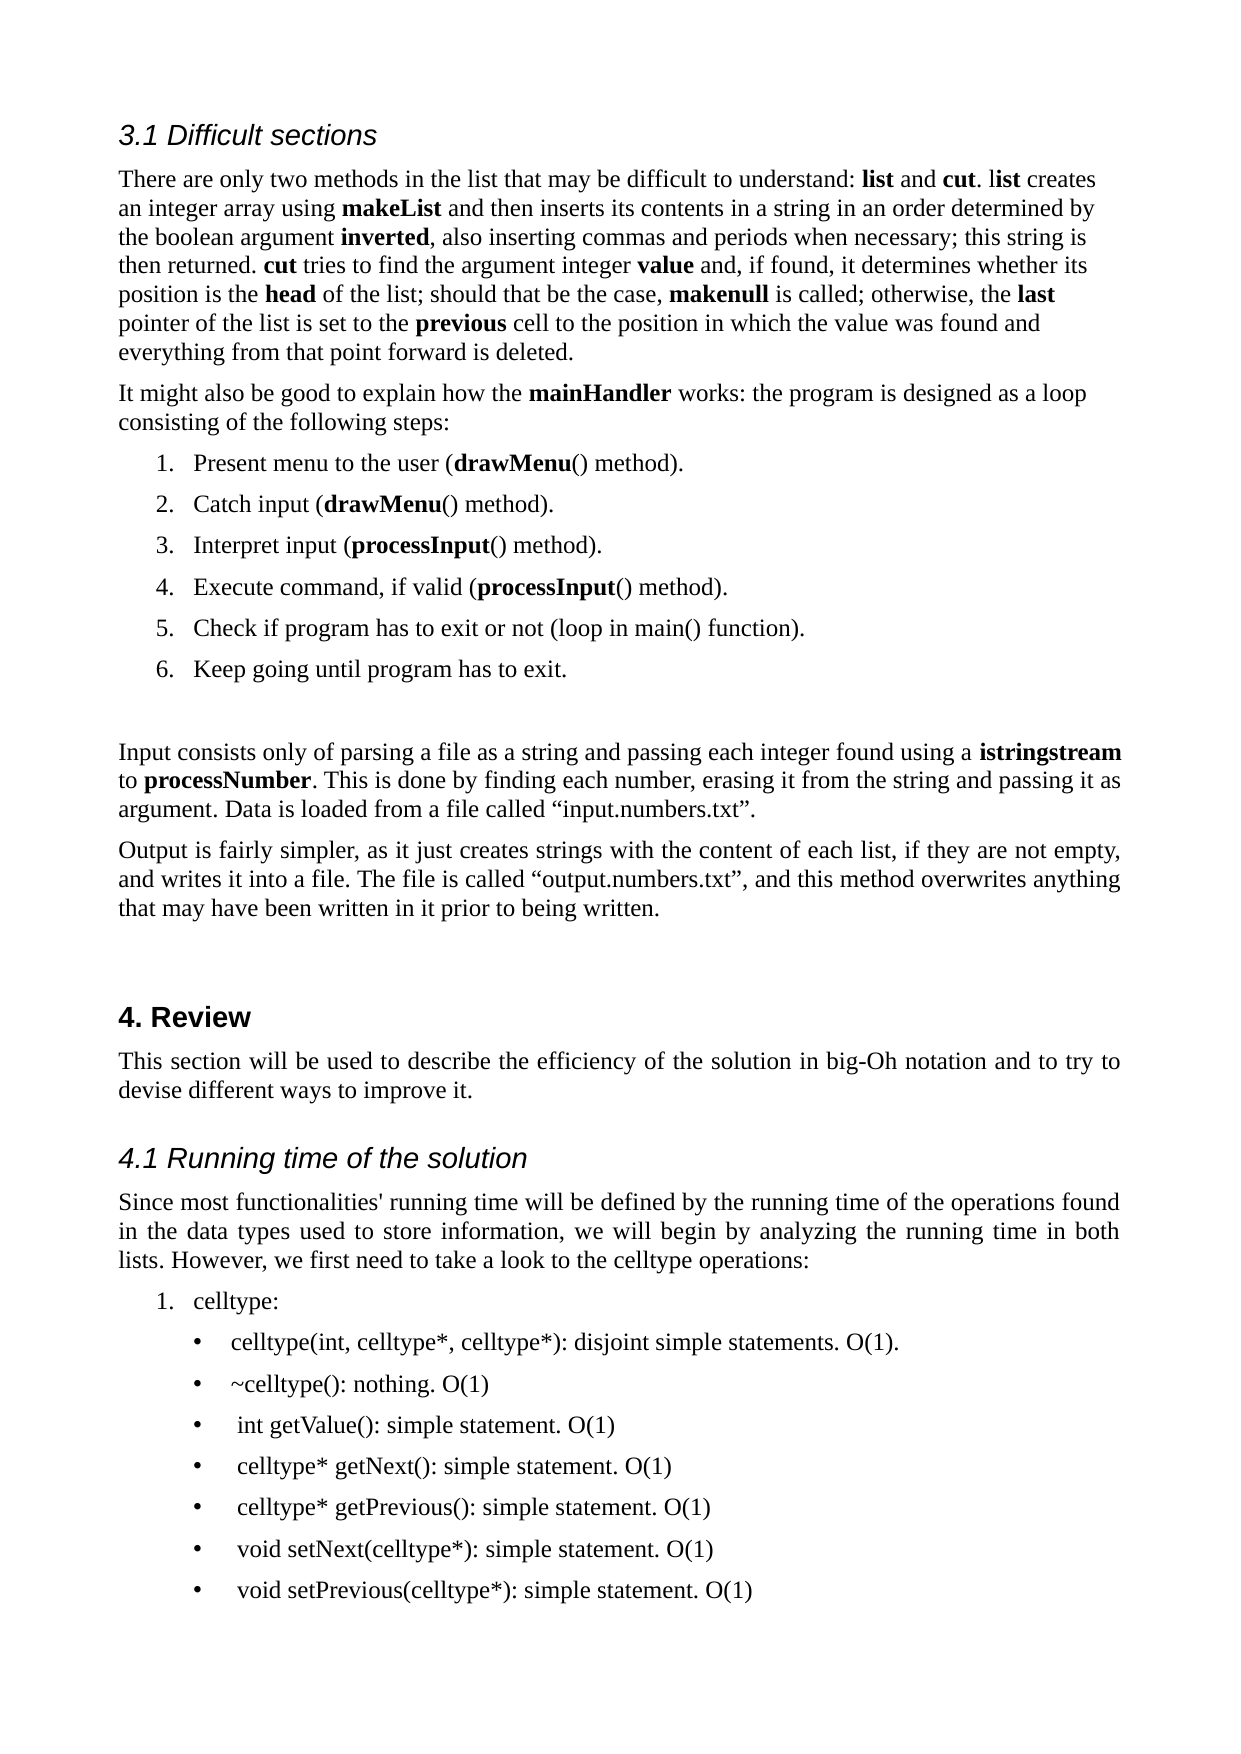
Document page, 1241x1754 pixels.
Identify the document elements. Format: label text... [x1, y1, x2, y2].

text This section will be used to describe the efficiency of the solution in big-Oh notation and to try to devise different ways to improve it. [118, 1046, 1122, 1104]
list Catch input (drawMenu() method). [156, 489, 1122, 518]
text Input consists only of parsing a file as a string and passing each integer found using a istringstream to processNumber. This is done by finding each number, erasing it from the string and passing it as argument. Data is loaded from a file called “input.numbers.txt”. [118, 737, 1122, 823]
list Execute command, if valid (processInput() method). [156, 572, 1122, 600]
list void setPrevious(celltype*): simple statement. O(1) [193, 1575, 1122, 1604]
list int getValue(): simple statement. O(1) [193, 1410, 1122, 1439]
list celltype: [156, 1286, 1122, 1315]
list ~celltype(): nothing. O(1) [193, 1369, 1122, 1397]
list celltype* getPrevious(): simple statement. O(1) [193, 1492, 1122, 1521]
list Check if program has to exit or not (loop in main() function). [156, 613, 1122, 642]
list Interpret input (processInput() method). [156, 530, 1122, 559]
text Since most functionalities' running time will be defined by the running time of the operations found in the data types used to store information, we will begin by analyzing the running time in both lists. However, we first need to take a look to the celltype operations: [118, 1187, 1122, 1274]
text It might also be good to explain how the mainHandler works: the program is designed as a loop consisting of the following steps: [118, 378, 1122, 435]
subtitle 4.1 Running time of the solution [118, 1141, 1122, 1175]
list celltype(int, celltype*, celltype*): disjoint simple statements. O(1). [193, 1327, 1122, 1356]
text There are only two methods in the list that may be difficult to understand: list and cut. list creates an integer array using makeList and then inserts its contents in a string in an order determined by the boolean argument inverted, also inserting commas and periods when necessary; this string is then returned. cut tries to find the argument integer value and, if found, it determines whether its position is the head of the list; should that be the case, makenull is called; otherwise, the last pointer of the list is set to the previous cell to the position in which the value was found and everything from that point forward is deleted. [118, 164, 1122, 365]
text Output is fairly simpler, as it just creates strings with the content of each list, if they are not empty, and writes it into a file. The file is called “output.numbers.txt”, and this method overwrites anything that may have been written in it prior to being written. [118, 835, 1122, 922]
list Present menu to the user (drawMenu() method). [156, 448, 1122, 477]
list void setNext(celltype*): simple statement. O(1) [193, 1534, 1122, 1562]
list Keep going until program has to exit. [156, 654, 1122, 683]
subtitle 4. Review [118, 1000, 1122, 1034]
subtitle 3.1 Difficult sections [118, 118, 1122, 152]
list celltype* getNext(): simple statement. O(1) [193, 1451, 1122, 1480]
